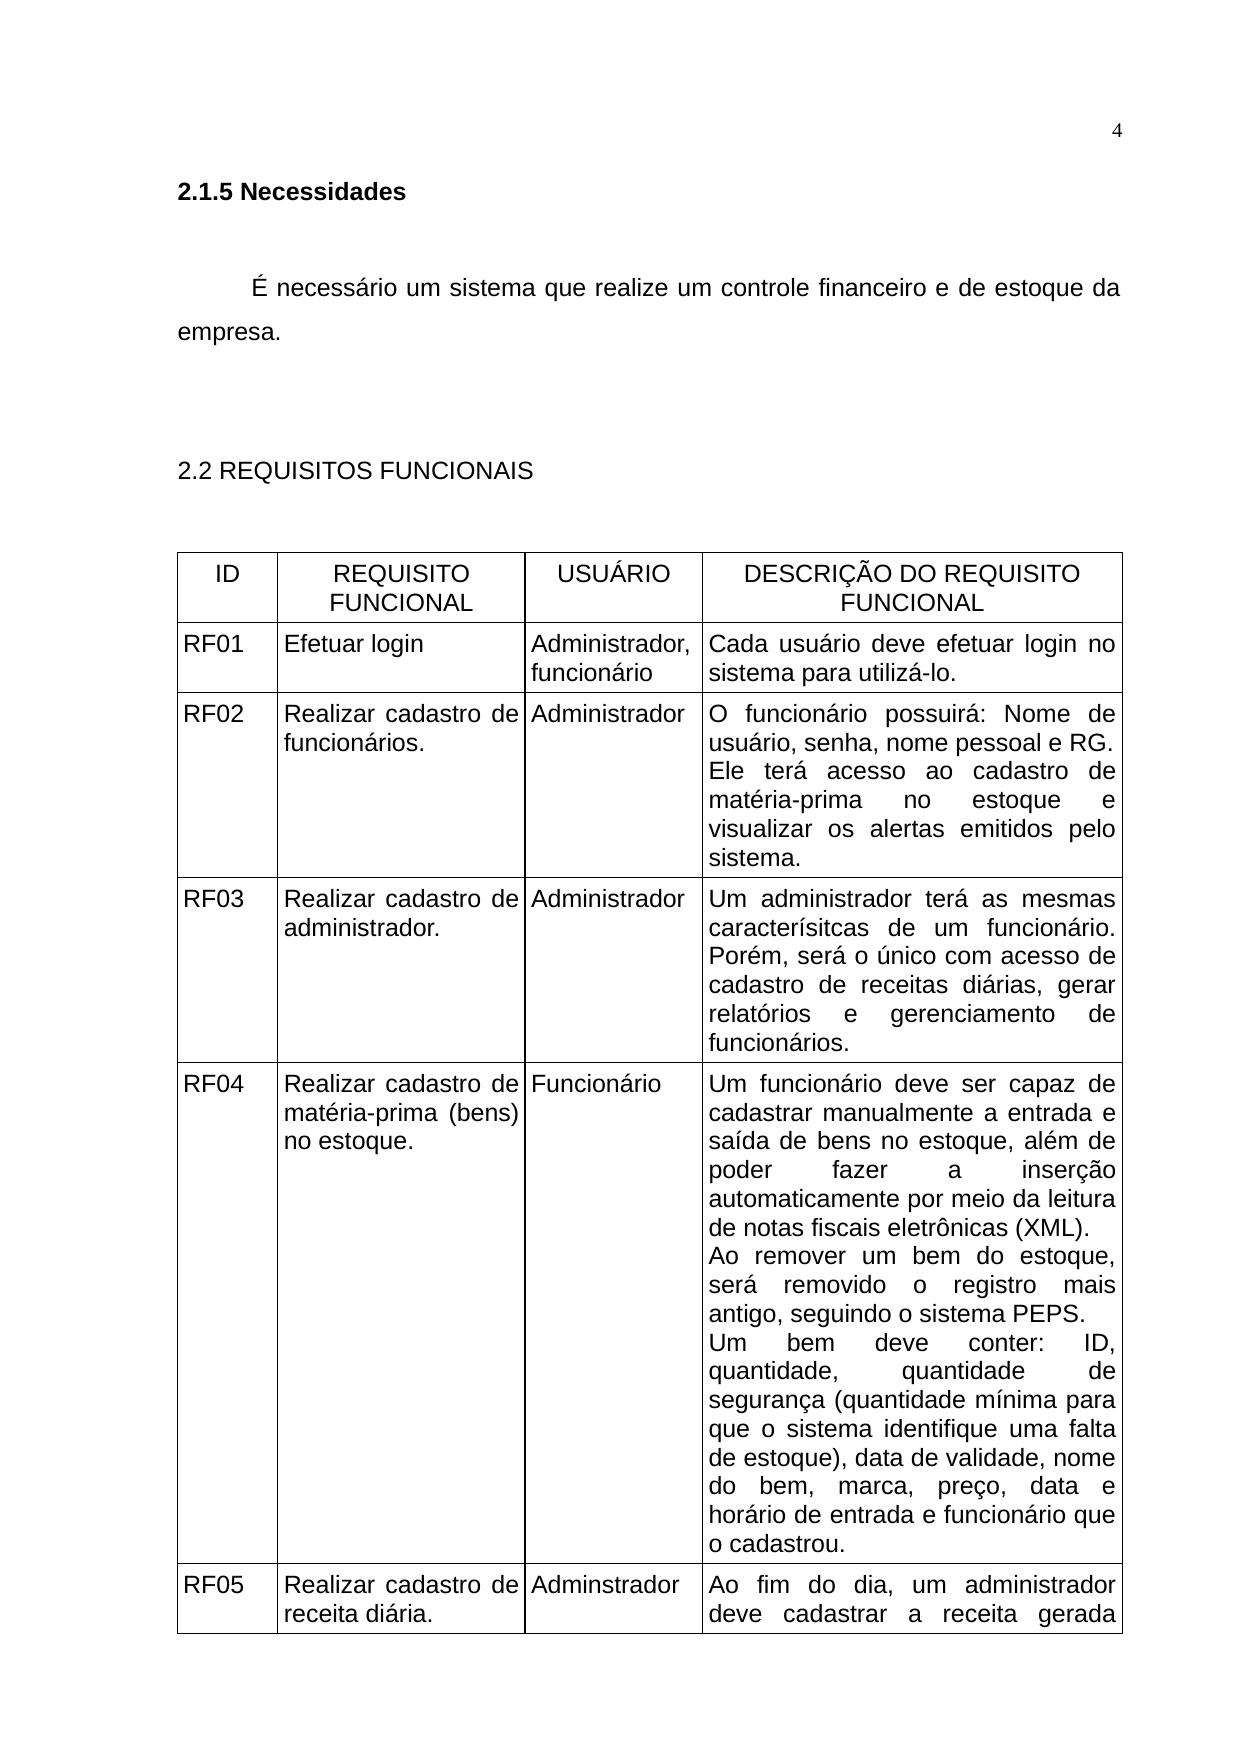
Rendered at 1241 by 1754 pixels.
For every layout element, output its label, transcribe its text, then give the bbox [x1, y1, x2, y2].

table_cell Adminstrador [526, 1564, 702, 1633]
table_header REQUISITO FUNCIONAL [278, 553, 524, 622]
table_cell Efetuar login [278, 623, 524, 692]
table_cell RF03 [178, 878, 277, 1062]
table_cell Um administrador terá as mesmas caracterísitcas de um funcionário. Porém, será o único com acesso de cadastro de receitas diárias, gerar relatórios e gerenciamento de funcionários. [703, 878, 1122, 1062]
table_cell Administrador [526, 693, 702, 877]
table_header DESCRIÇÃO DO REQUISITO FUNCIONAL [703, 553, 1122, 622]
table_cell Administrador [526, 878, 702, 1062]
table_cell Realizar cadastro de funcionários. [278, 693, 524, 877]
table_cell Realizar cadastro de administrador. [278, 878, 524, 1062]
table_header ID [178, 553, 277, 622]
table_cell Ao fim do dia, um administrador deve cadastrar a receita gerada [703, 1564, 1122, 1633]
table_cell RF02 [178, 693, 277, 877]
table_cell Realizar cadastro de matéria-prima (bens) no estoque. [278, 1063, 524, 1563]
text É necessário um sistema que realize um controle financeiro e de estoque da empresa. [177, 273, 1122, 345]
table_cell RF05 [178, 1564, 277, 1633]
subtitle Necessidades [177, 177, 1122, 206]
table_cell Um funcionário deve ser capaz de cadastrar manualmente a entrada e saída de bens no estoque, além de poder fazer a inserção automaticamente por meio da leitura de notas fiscais eletrônicas (XML). Ao remover um bem do estoque, será removido o registro mais antigo, seguindo o sistema PEPS. Um bem deve conter: ID, quantidade, quantidade de segurança (quantidade mínima para que o sistema identifique uma falta de estoque), data de validade, nome do bem, marca, preço, data e horário de entrada e funcionário que o cadastrou. [703, 1063, 1122, 1563]
table_cell Cada usuário deve efetuar login no sistema para utilizá-lo. [703, 623, 1122, 692]
table_cell RF04 [178, 1063, 277, 1563]
table_cell Realizar cadastro de receita diária. [278, 1564, 524, 1633]
subtitle Requisitos Funcionais [177, 456, 1122, 484]
table_cell O funcionário possuirá: Nome de usuário, senha, nome pessoal e RG. Ele terá acesso ao cadastro de matéria-prima no estoque e visualizar os alertas emitidos pelo sistema. [703, 693, 1122, 877]
table_header USUÁRIO [526, 553, 702, 622]
table_cell RF01 [178, 623, 277, 692]
table_cell Administrador, funcionário [526, 623, 702, 692]
table_cell Funcionário [526, 1063, 702, 1563]
